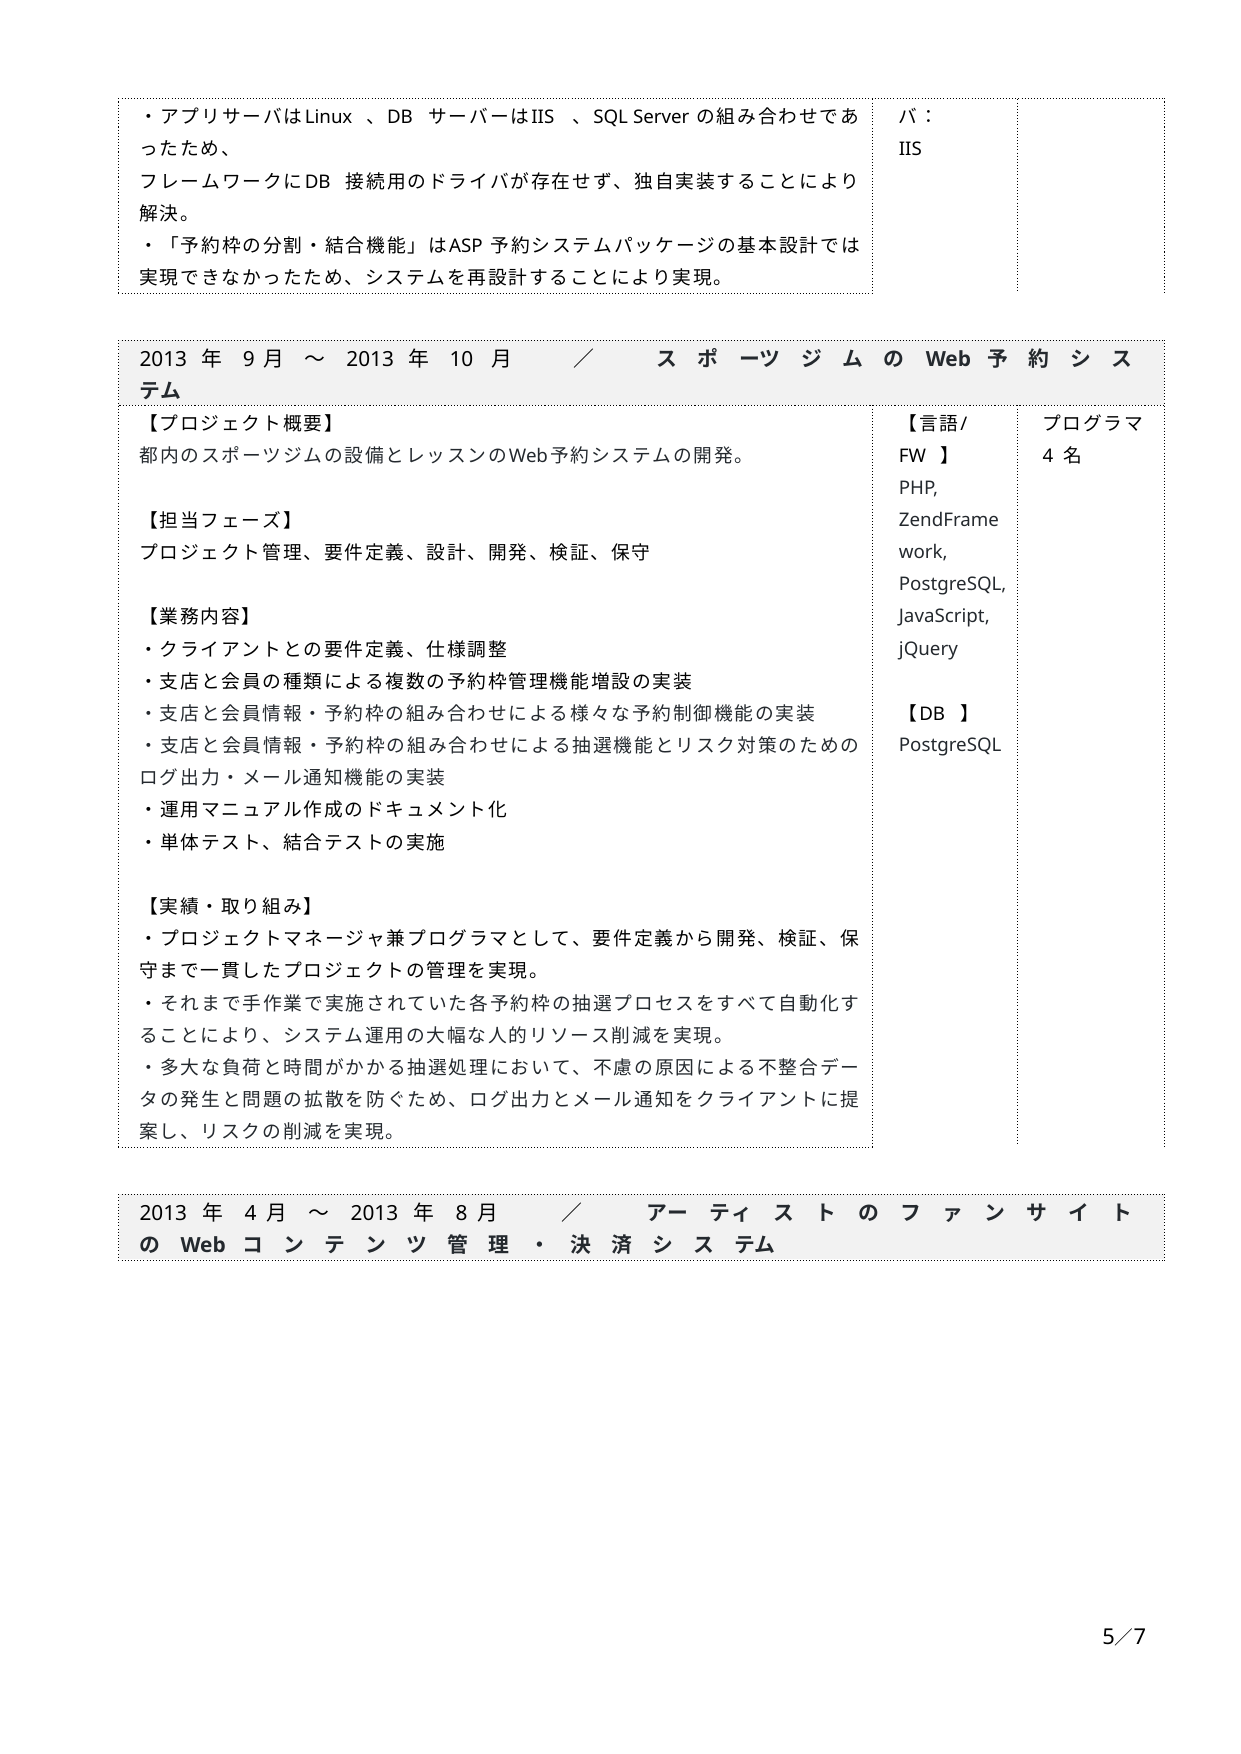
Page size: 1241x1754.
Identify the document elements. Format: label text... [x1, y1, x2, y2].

table_cell ・アプリサーバはLinux、DBサーバーはIIS、SQL Server の組み合わせであったため、 フレームワークにDB接続用のドライバが存在せず、独自実装することにより解決。 ・「予約枠の分割・結合機能」はASP予約システムパッケージの基本設計では実現できなかったため、システムを再設計することにより実現。 [119, 98, 873, 292]
table_cell バ： IIS [873, 98, 1018, 292]
table_cell 【プロジェクト概要】 都内のスポーツジムの設備とレッスンのWeb予約システムの開発。 【担当フェーズ】 プロジェクト管理、要件定義、設計、開発、検証、保守 【業務内容】 ・クライアントとの要件定義、仕様調整 ・支店と会員の種類による複数の予約枠管理機能増設の実装 ・支店と会員情報・予約枠の組み合わせによる様々な予約制御機能の実装 ・支店と会員情報・予約枠の組み合わせによる抽選機能とリスク対策のためのログ出力・メール通知機能の実装 ・運用マニュアル作成のドキュメント化 ・単体テスト、結合テストの実施 【実績・取り組み】 ・プロジェクトマネージャ兼プログラマとして、要件定義から開発、検証、保守まで一貫したプロジェクトの管理を実現。 ・それまで手作業で実施されていた各予約枠の抽選プロセスをすべて自動化することにより、システム運用の大幅な人的リソース削減を実現。 ・多大な負荷と時間がかかる抽選処理において、不慮の原因による不整合データの発生と問題の拡散を防ぐため、ログ出力とメール通知をクライアントに提案し、リスクの削減を実現。 [119, 405, 873, 1147]
table_cell プログラマ 4名 [1018, 405, 1164, 1147]
table_cell [1018, 98, 1164, 292]
table_cell 【言語/FW】 PHP, ZendFramework, PostgreSQL, JavaScript, jQuery 【DB】 PostgreSQL [873, 405, 1018, 1147]
table_header 2013年4月～2013年8月 ／ アーティストのファンサイトのWebコンテンツ管理・決済システム [119, 1194, 1164, 1259]
table_header 2013年9月～2013年10月 ／ スポーツジムのWeb予約システム [119, 340, 1164, 405]
